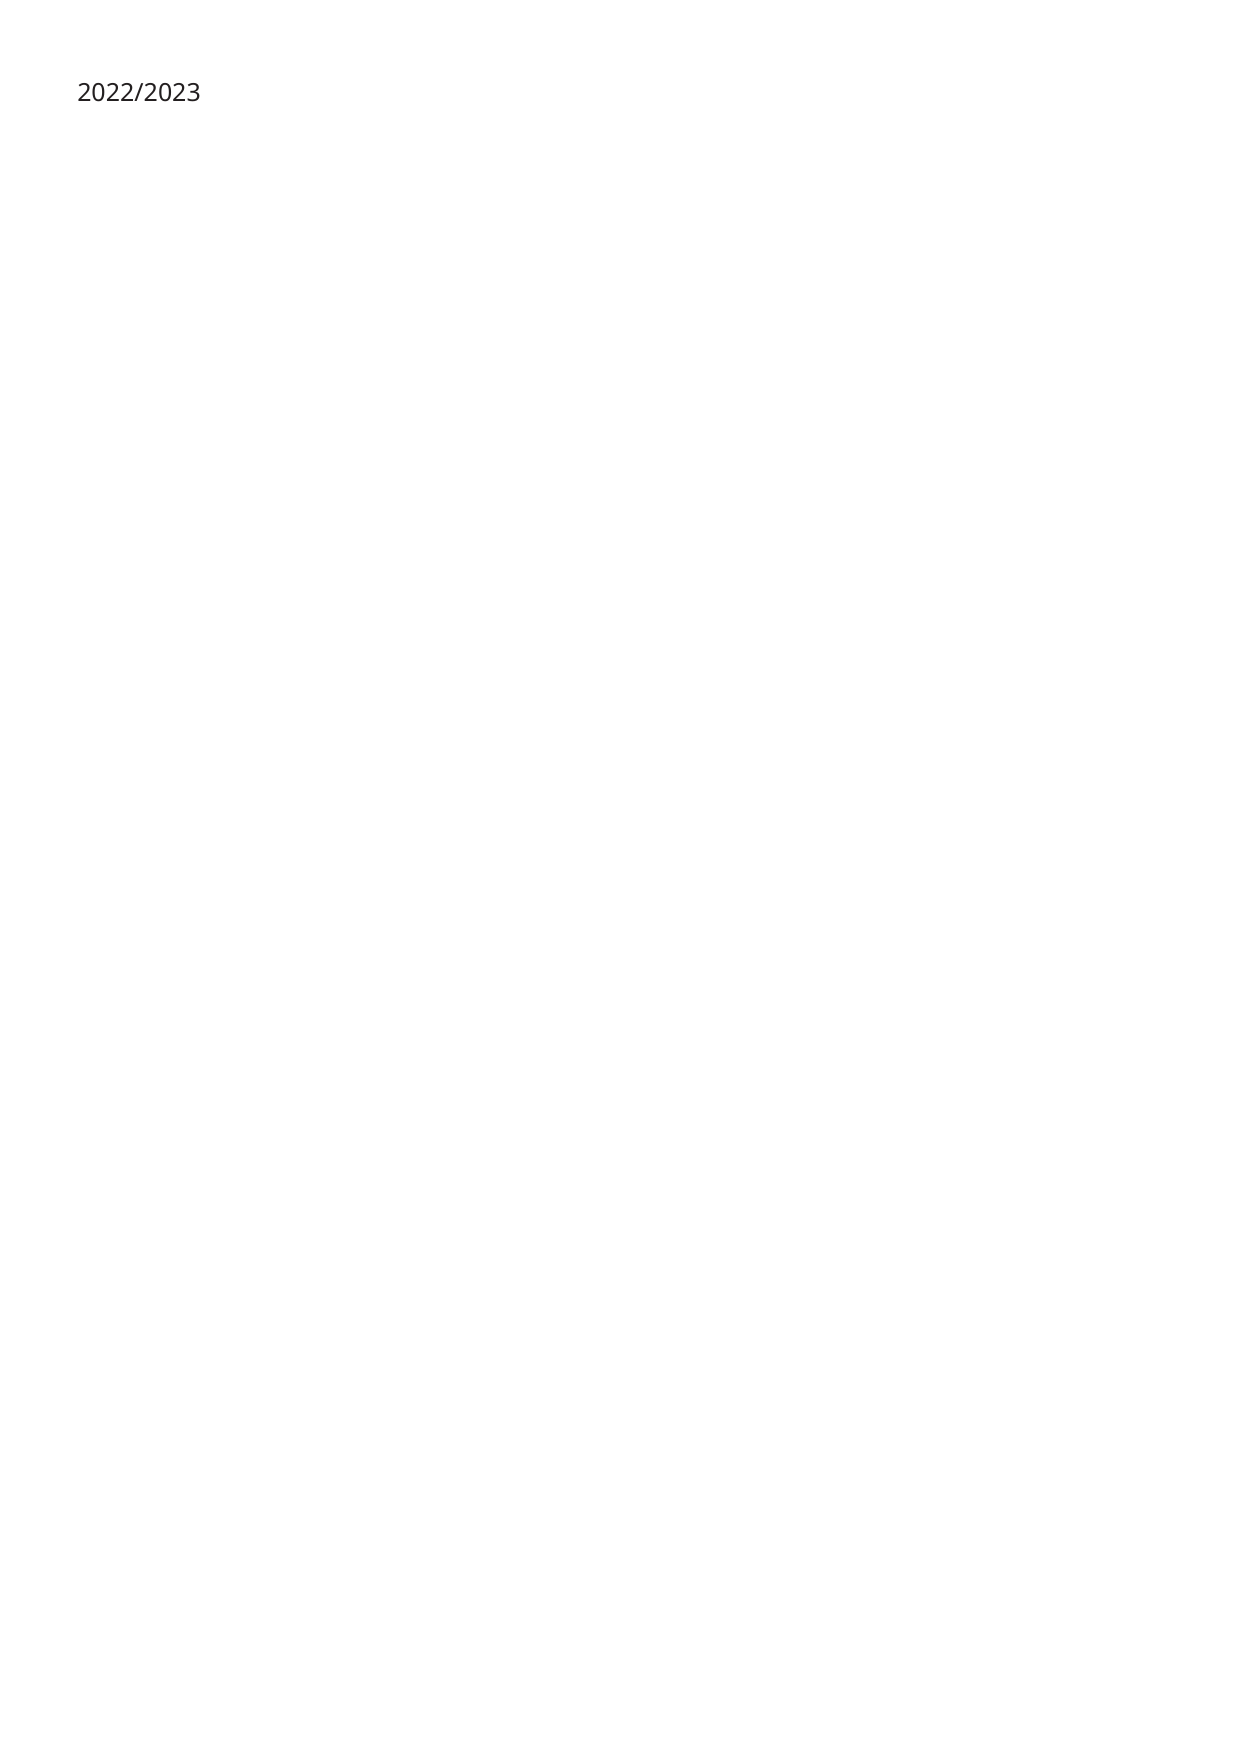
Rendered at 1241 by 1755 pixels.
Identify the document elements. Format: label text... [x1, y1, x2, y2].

text 2022/2023 [77, 75, 1137, 109]
